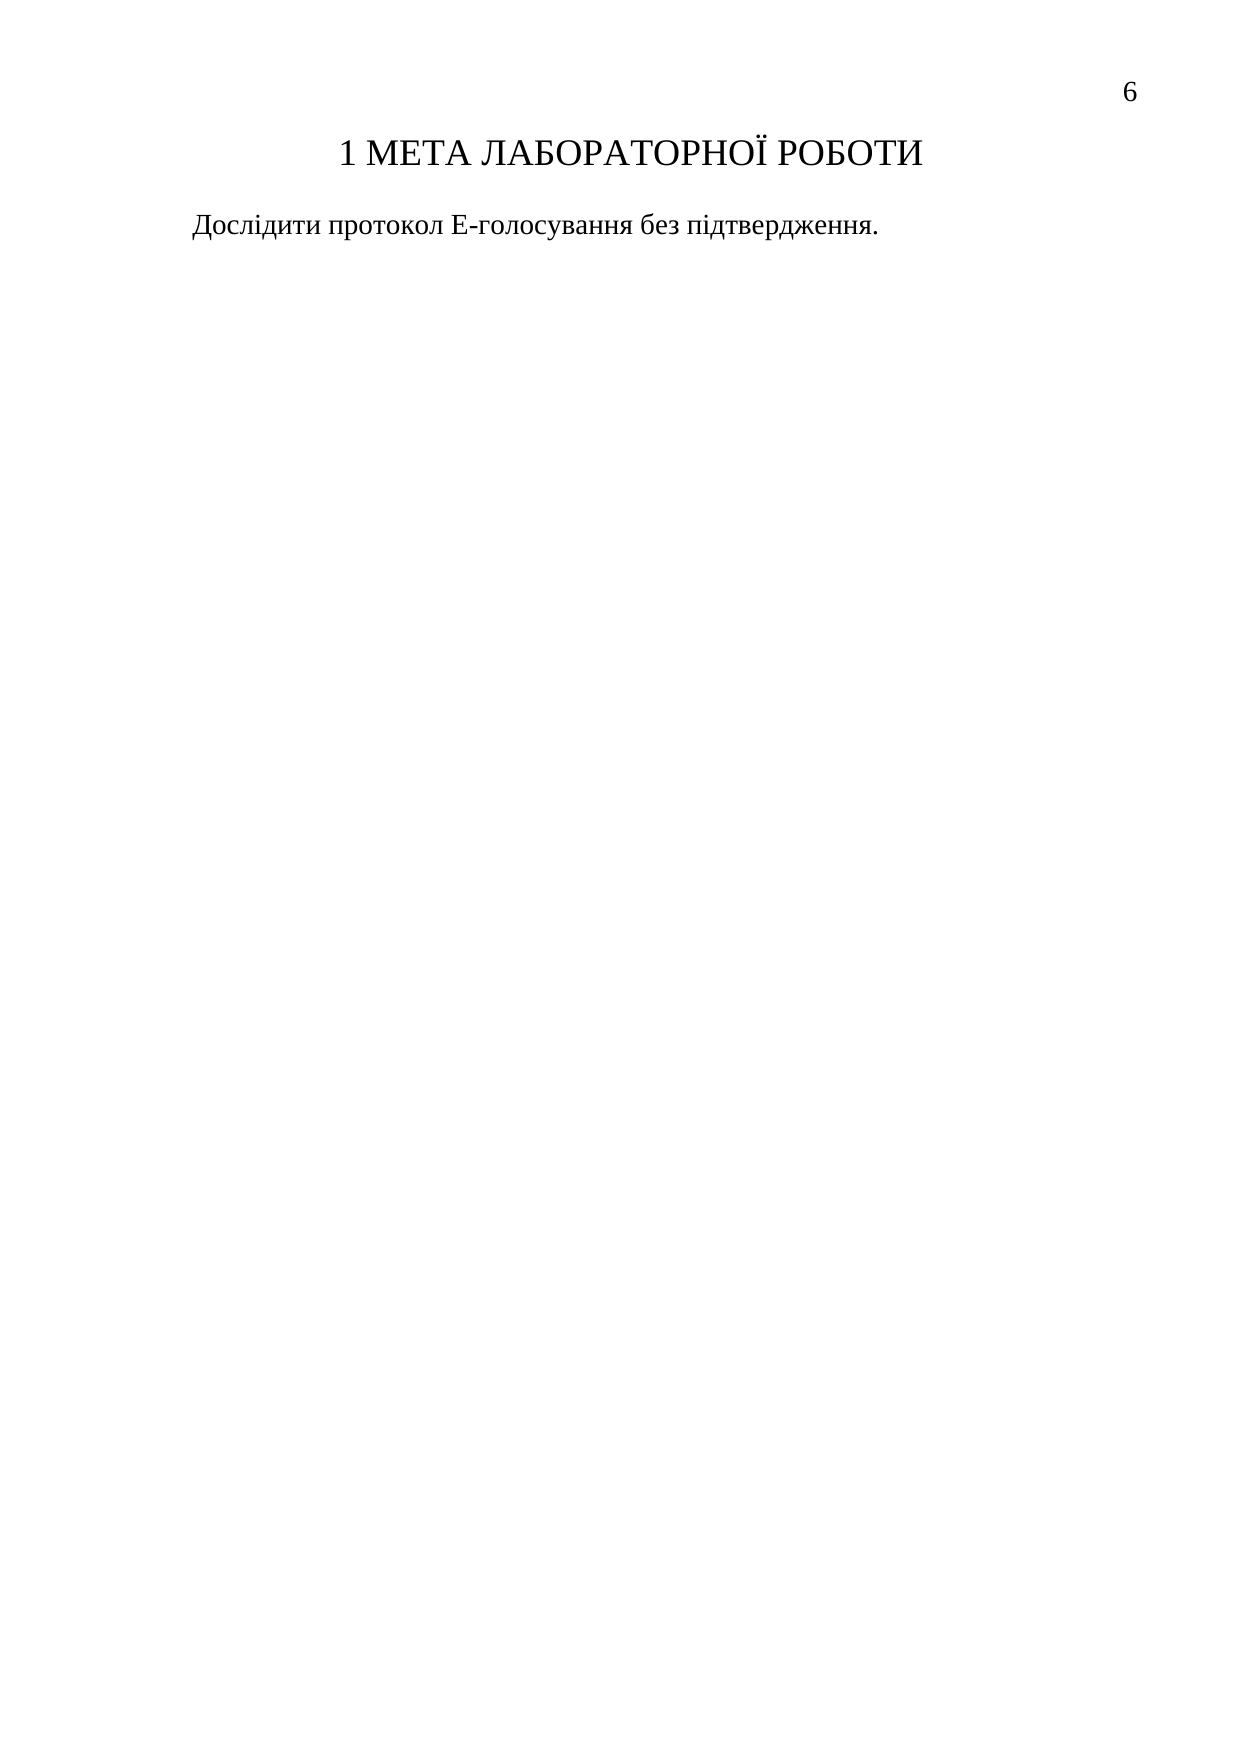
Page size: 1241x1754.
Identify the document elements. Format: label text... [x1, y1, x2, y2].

text Дослідити протокол Е-голосування без підтвердження. [118, 207, 1122, 241]
subtitle Мета лабораторної роботи [158, 130, 1104, 173]
